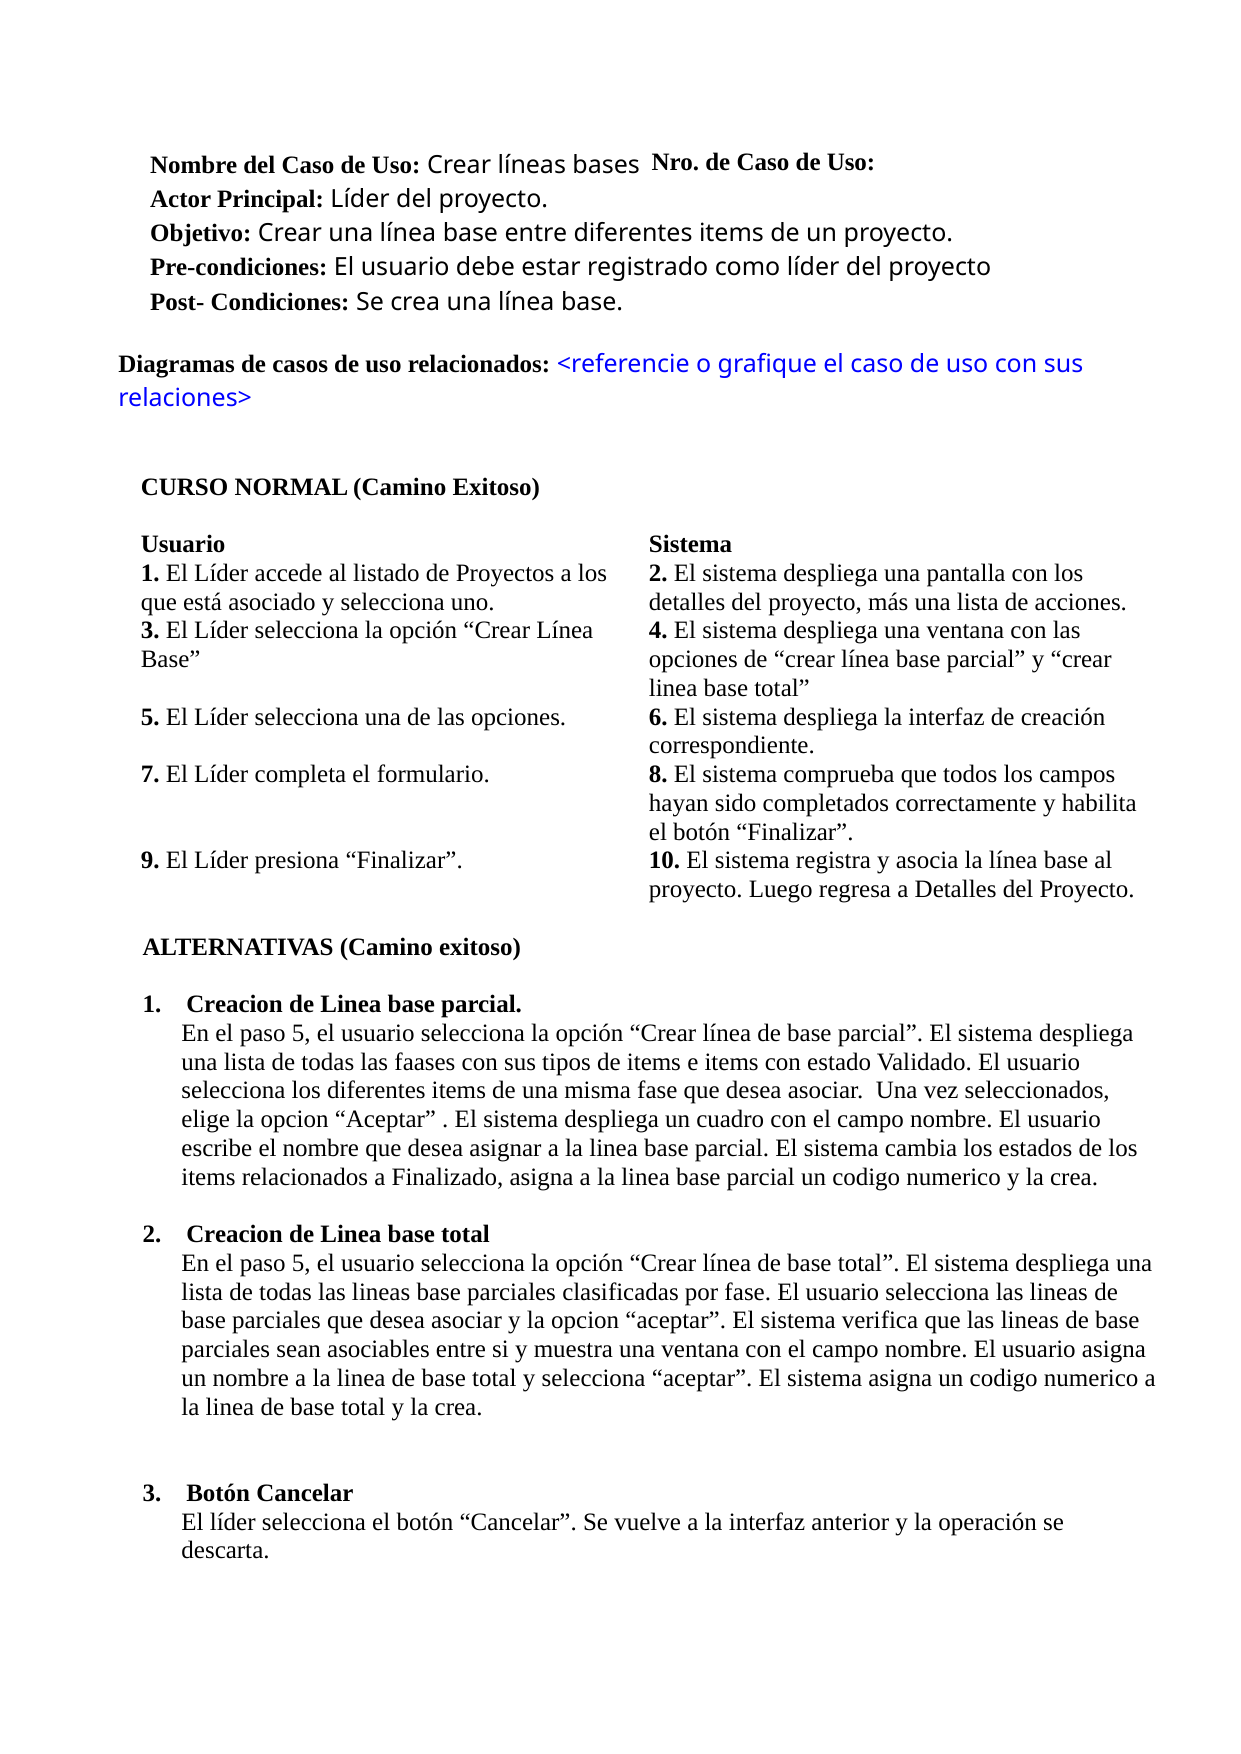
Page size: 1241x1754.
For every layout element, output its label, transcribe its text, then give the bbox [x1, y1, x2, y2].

table_cell Post- Condiciones: Se crea una línea base. [150, 283, 1156, 317]
table_cell 8. El sistema comprueba que todos los campos hayan sido completados correctamente y habilita el botón “Finalizar”. [649, 759, 1157, 845]
table_header ALTERNATIVAS (Camino exitoso) 1. Creacion de Linea base parcial. En el paso 5, el usuario selecciona la opción “Crear línea de base parcial”. El sistema despliega una lista de todas las faases con sus tipos de items e items con estado Validado. El usuario selecciona los diferentes items de una misma fase que desea asociar. Una vez seleccionados, elige la opcion “Aceptar” . El sistema despliega un cuadro con el campo nombre. El usuario escribe el nombre que desea asignar a la linea base parcial. El sistema cambia los estados de los items relacionados a Finalizado, asigna a la linea base parcial un codigo numerico y la crea. 2. Creacion de Linea base total En el paso 5, el usuario selecciona la opción “Crear línea de base total”. El sistema despliega una lista de todas las lineas base parciales clasificadas por fase. El usuario selecciona las lineas de base parciales que desea asociar y la opcion “aceptar”. El sistema verifica que las lineas de base parciales sean asociables entre si y muestra una ventana con el campo nombre. El usuario asigna un nombre a la linea de base total y selecciona “aceptar”. El sistema asigna un codigo numerico a la linea de base total y la crea. [142, 932, 1157, 1478]
table_header Nro. de Caso de Uso: [651, 147, 1156, 181]
table_cell 7. El Líder completa el formulario. [141, 759, 649, 845]
table_cell 5. El Líder selecciona una de las opciones. [141, 702, 649, 759]
table_cell 9. El Líder presiona “Finalizar”. [141, 845, 649, 903]
table_cell 2. El sistema despliega una pantalla con los detalles del proyecto, más una lista de acciones. [649, 558, 1157, 615]
table_cell Actor Principal: Líder del proyecto. [150, 181, 1156, 215]
text Diagramas de casos de uso relacionados: <referencie o grafique el caso de uso con sus relaciones> [118, 346, 1122, 414]
table_cell Sistema [649, 529, 1157, 558]
table_cell 4. El sistema despliega una ventana con las opciones de “crear línea base parcial” y “crear linea base total” [649, 615, 1157, 702]
table_cell 1. El Líder accede al listado de Proyectos a los que está asociado y selecciona uno. [141, 558, 649, 615]
table_cell Pre-condiciones: El usuario debe estar registrado como líder del proyecto [150, 249, 1156, 283]
table_cell 10. El sistema registra y asocia la línea base al proyecto. Luego regresa a Detalles del Proyecto. [649, 845, 1157, 903]
table_cell 3. Botón Cancelar El líder selecciona el botón “Cancelar”. Se vuelve a la interfaz anterior y la operación se descarta. [142, 1478, 1157, 1593]
table_cell Objetivo: Crear una línea base entre diferentes items de un proyecto. [150, 215, 1156, 249]
table_header CURSO NORMAL (Camino Exitoso) [141, 472, 1157, 529]
table_header Nombre del Caso de Uso: Crear líneas bases [150, 147, 651, 181]
table_cell Usuario [141, 529, 649, 558]
table_cell 3. El Líder selecciona la opción “Crear Línea Base” [141, 615, 649, 702]
table_cell 6. El sistema despliega la interfaz de creación correspondiente. [649, 702, 1157, 759]
